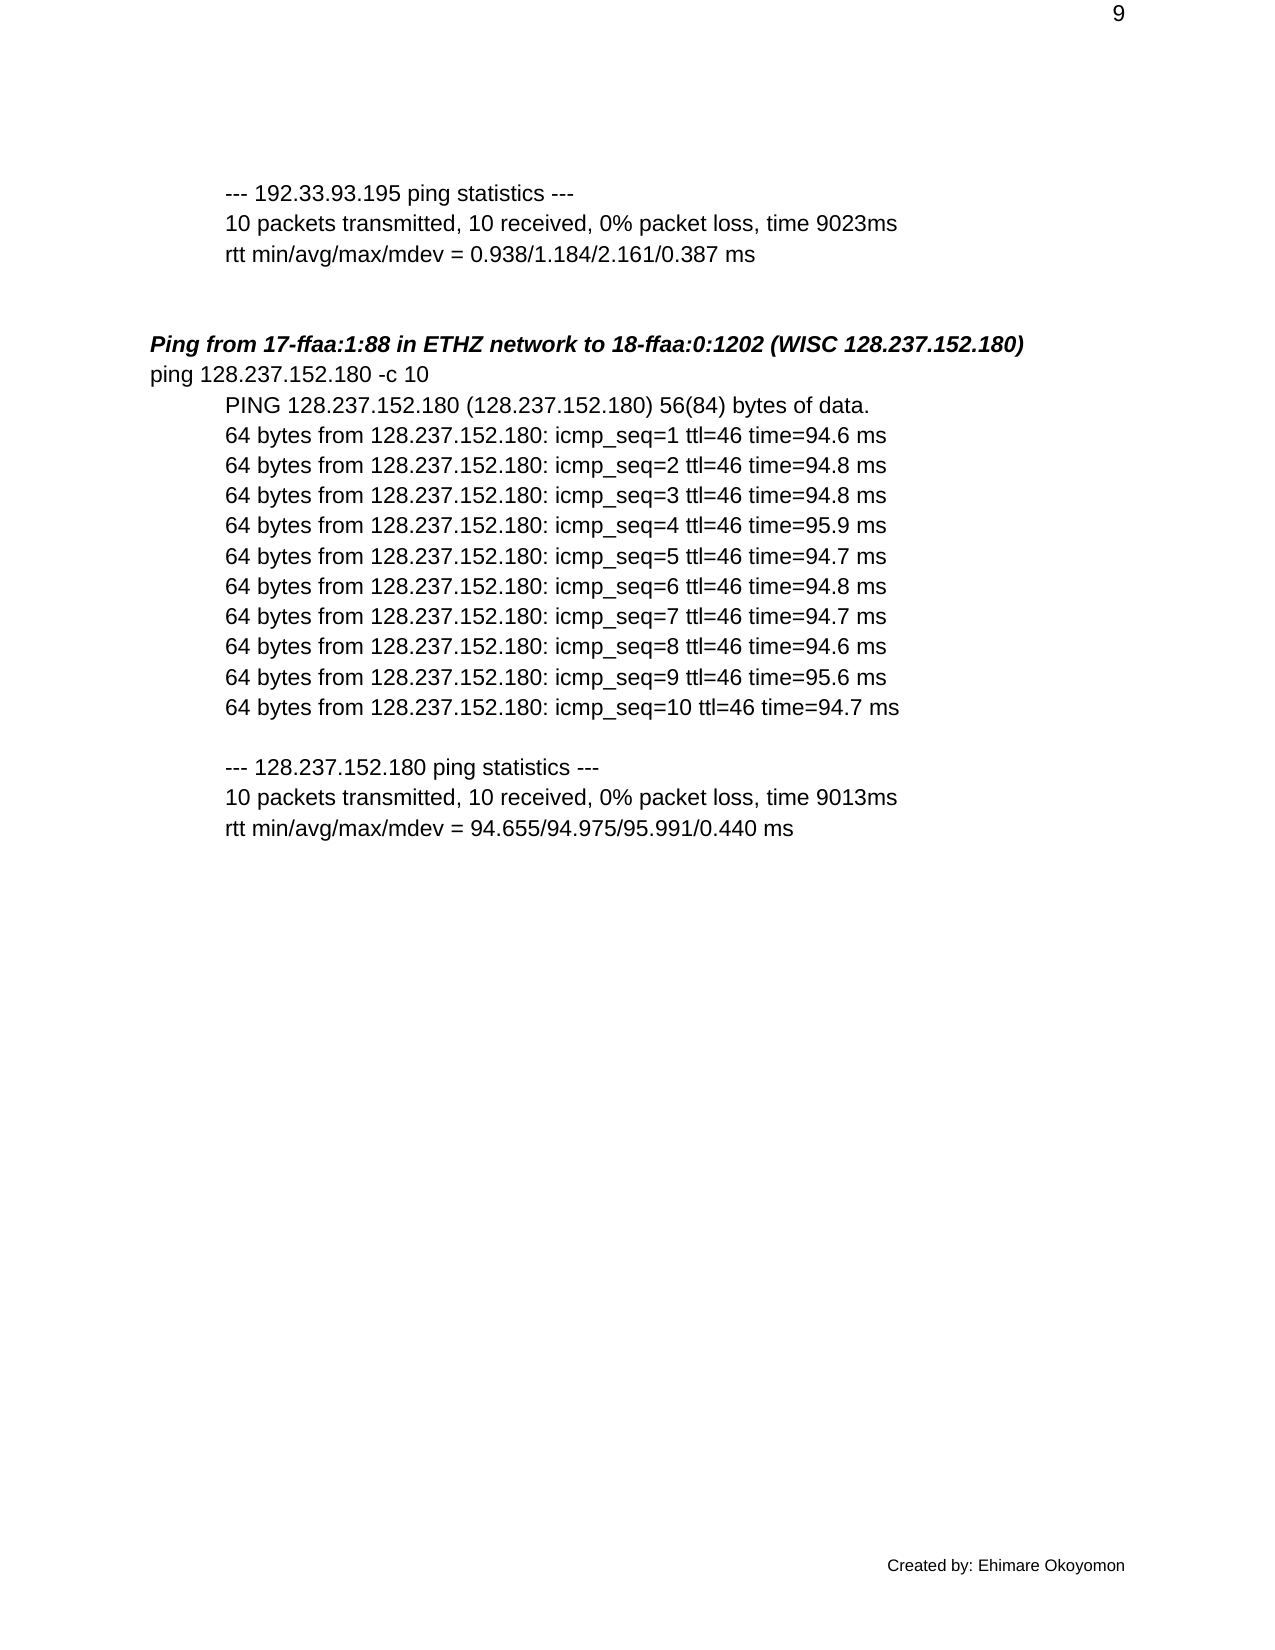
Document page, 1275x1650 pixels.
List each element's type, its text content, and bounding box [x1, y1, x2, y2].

text 64 bytes from 128.237.152.180: icmp_seq=6 ttl=46 time=94.8 ms [225, 573, 1125, 599]
text --- 128.237.152.180 ping statistics --- [225, 754, 1125, 781]
text 64 bytes from 128.237.152.180: icmp_seq=2 ttl=46 time=94.8 ms [225, 452, 1125, 478]
text 64 bytes from 128.237.152.180: icmp_seq=5 ttl=46 time=94.7 ms [225, 543, 1125, 569]
text 64 bytes from 128.237.152.180: icmp_seq=9 ttl=46 time=95.6 ms [225, 663, 1125, 690]
text 10 packets transmitted, 10 received, 0% packet loss, time 9023ms [225, 210, 1125, 237]
text 64 bytes from 128.237.152.180: icmp_seq=3 ttl=46 time=94.8 ms [225, 482, 1125, 509]
text 64 bytes from 128.237.152.180: icmp_seq=1 ttl=46 time=94.6 ms [225, 422, 1125, 448]
text rtt min/avg/max/mdev = 94.655/94.975/95.991/0.440 ms [225, 814, 1125, 841]
text PING 128.237.152.180 (128.237.152.180) 56(84) bytes of data. [225, 392, 1125, 418]
text --- 192.33.93.195 ping statistics --- [225, 180, 1125, 207]
text rtt min/avg/max/mdev = 0.938/1.184/2.161/0.387 ms [225, 241, 1125, 267]
text 64 bytes from 128.237.152.180: icmp_seq=7 ttl=46 time=94.7 ms [225, 603, 1125, 629]
text ping 128.237.152.180 -c 10 [150, 361, 1125, 388]
text 64 bytes from 128.237.152.180: icmp_seq=10 ttl=46 time=94.7 ms [225, 694, 1125, 720]
text 10 packets transmitted, 10 received, 0% packet loss, time 9013ms [225, 784, 1125, 811]
text 64 bytes from 128.237.152.180: icmp_seq=8 ttl=46 time=94.6 ms [225, 633, 1125, 660]
subtitle Ping from 17-ffaa:1:88 in ETHZ network to 18-ffaa:0:1202 (WISC 128.237.152.180) [150, 331, 1125, 358]
text 64 bytes from 128.237.152.180: icmp_seq=4 ttl=46 time=95.9 ms [225, 512, 1125, 539]
